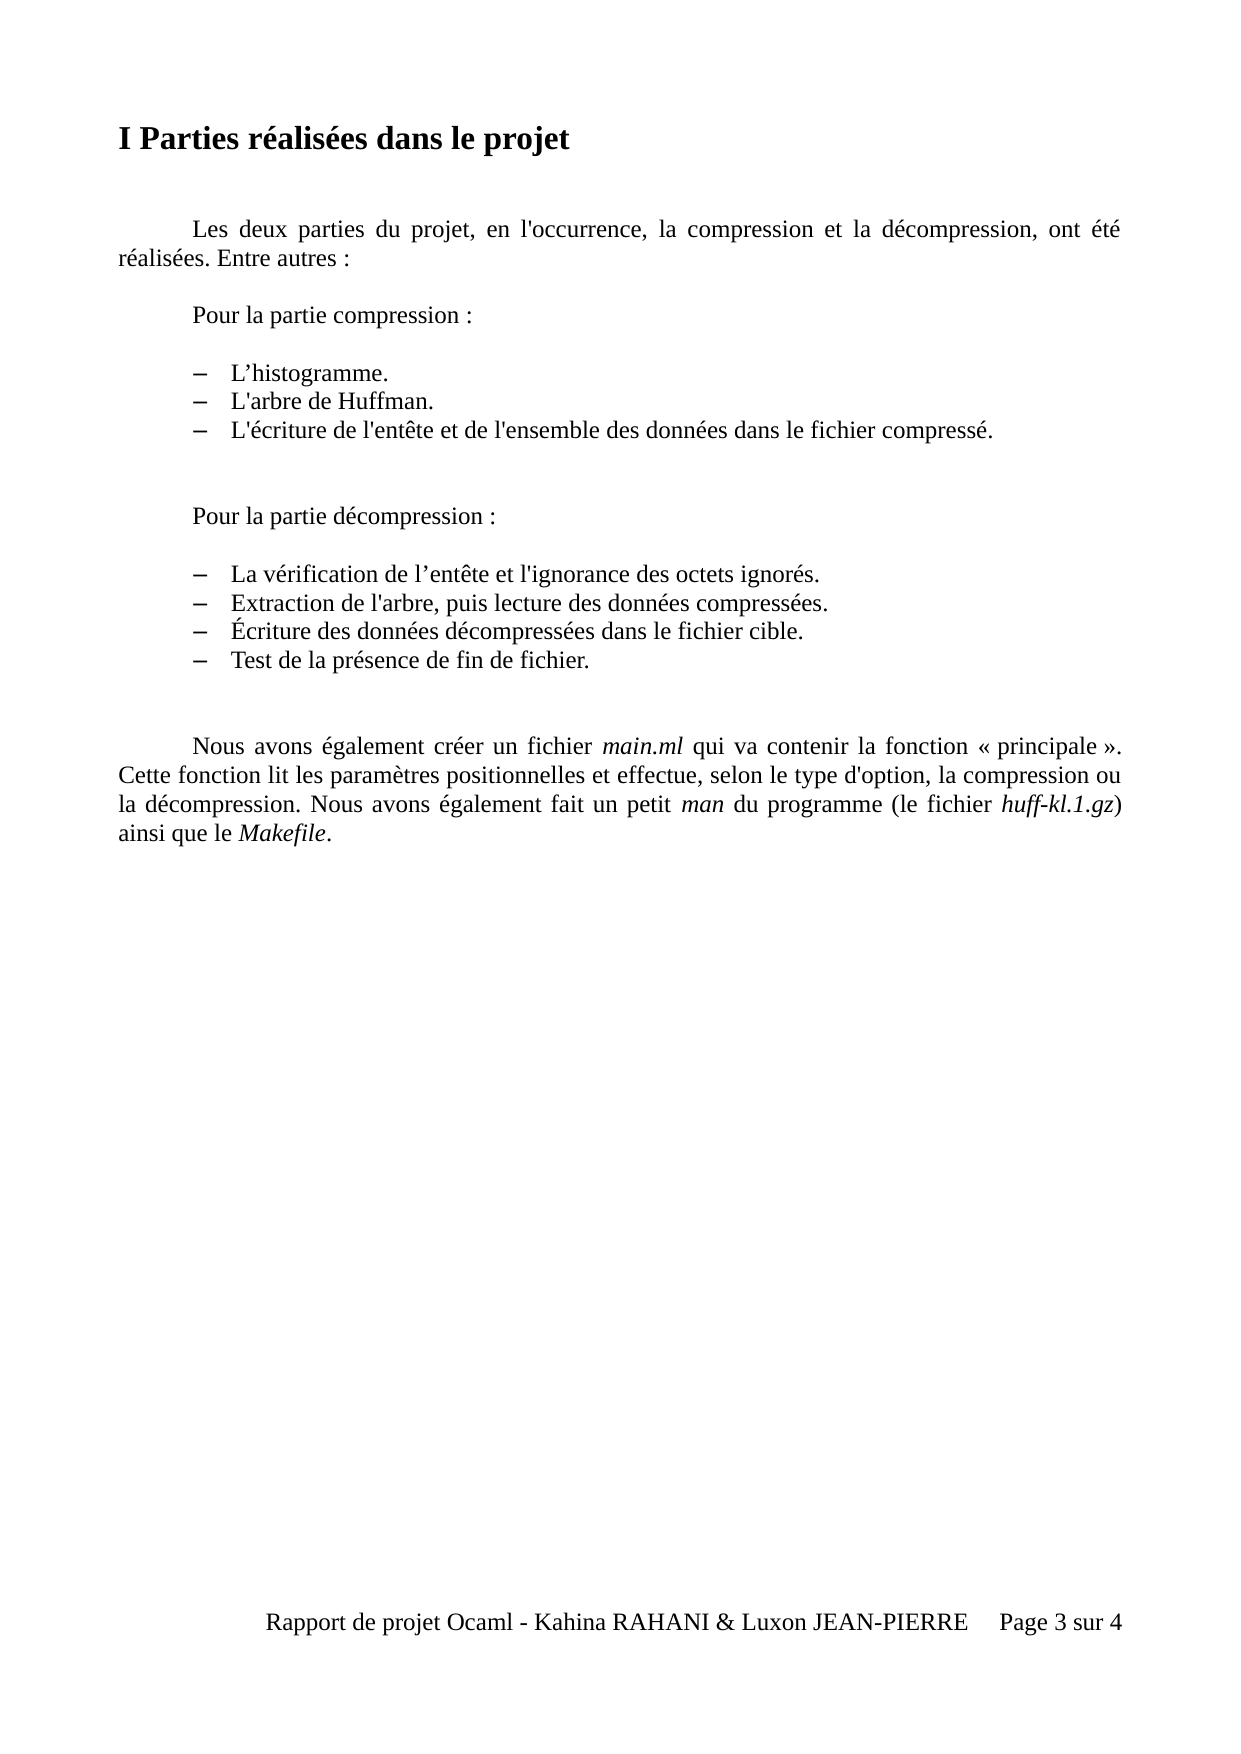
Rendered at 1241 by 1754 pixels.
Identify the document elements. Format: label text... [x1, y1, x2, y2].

text I Parties réalisées dans le projet [118, 118, 1122, 156]
text Les deux parties du projet, en l'occurrence, la compression et la décompression, ont été réalisées. Entre autres : [118, 214, 1122, 271]
list Test de la présence de fin de fichier. [193, 645, 1122, 674]
list La vérification de l’entête et l'ignorance des octets ignorés. [193, 559, 1122, 588]
list Extraction de l'arbre, puis lecture des données compressées. [193, 588, 1122, 616]
list Écriture des données décompressées dans le fichier cible. [193, 616, 1122, 645]
text Pour la partie compression : [118, 300, 1122, 329]
text Pour la partie décompression : [118, 501, 1122, 530]
list L'écriture de l'entête et de l'ensemble des données dans le fichier compressé. [193, 415, 1122, 444]
text Nous avons également créer un fichier main.ml qui va contenir la fonction « principale ». Cette fonction lit les paramètres positionnelles et effectue, selon le type d'option, la compression ou la décompression. Nous avons également fait un petit man du programme (le fichier huff-kl.1.gz) ainsi que le Makefile. [118, 731, 1122, 846]
list L'arbre de Huffman. [193, 386, 1122, 415]
list L’histogramme. [193, 358, 1122, 386]
